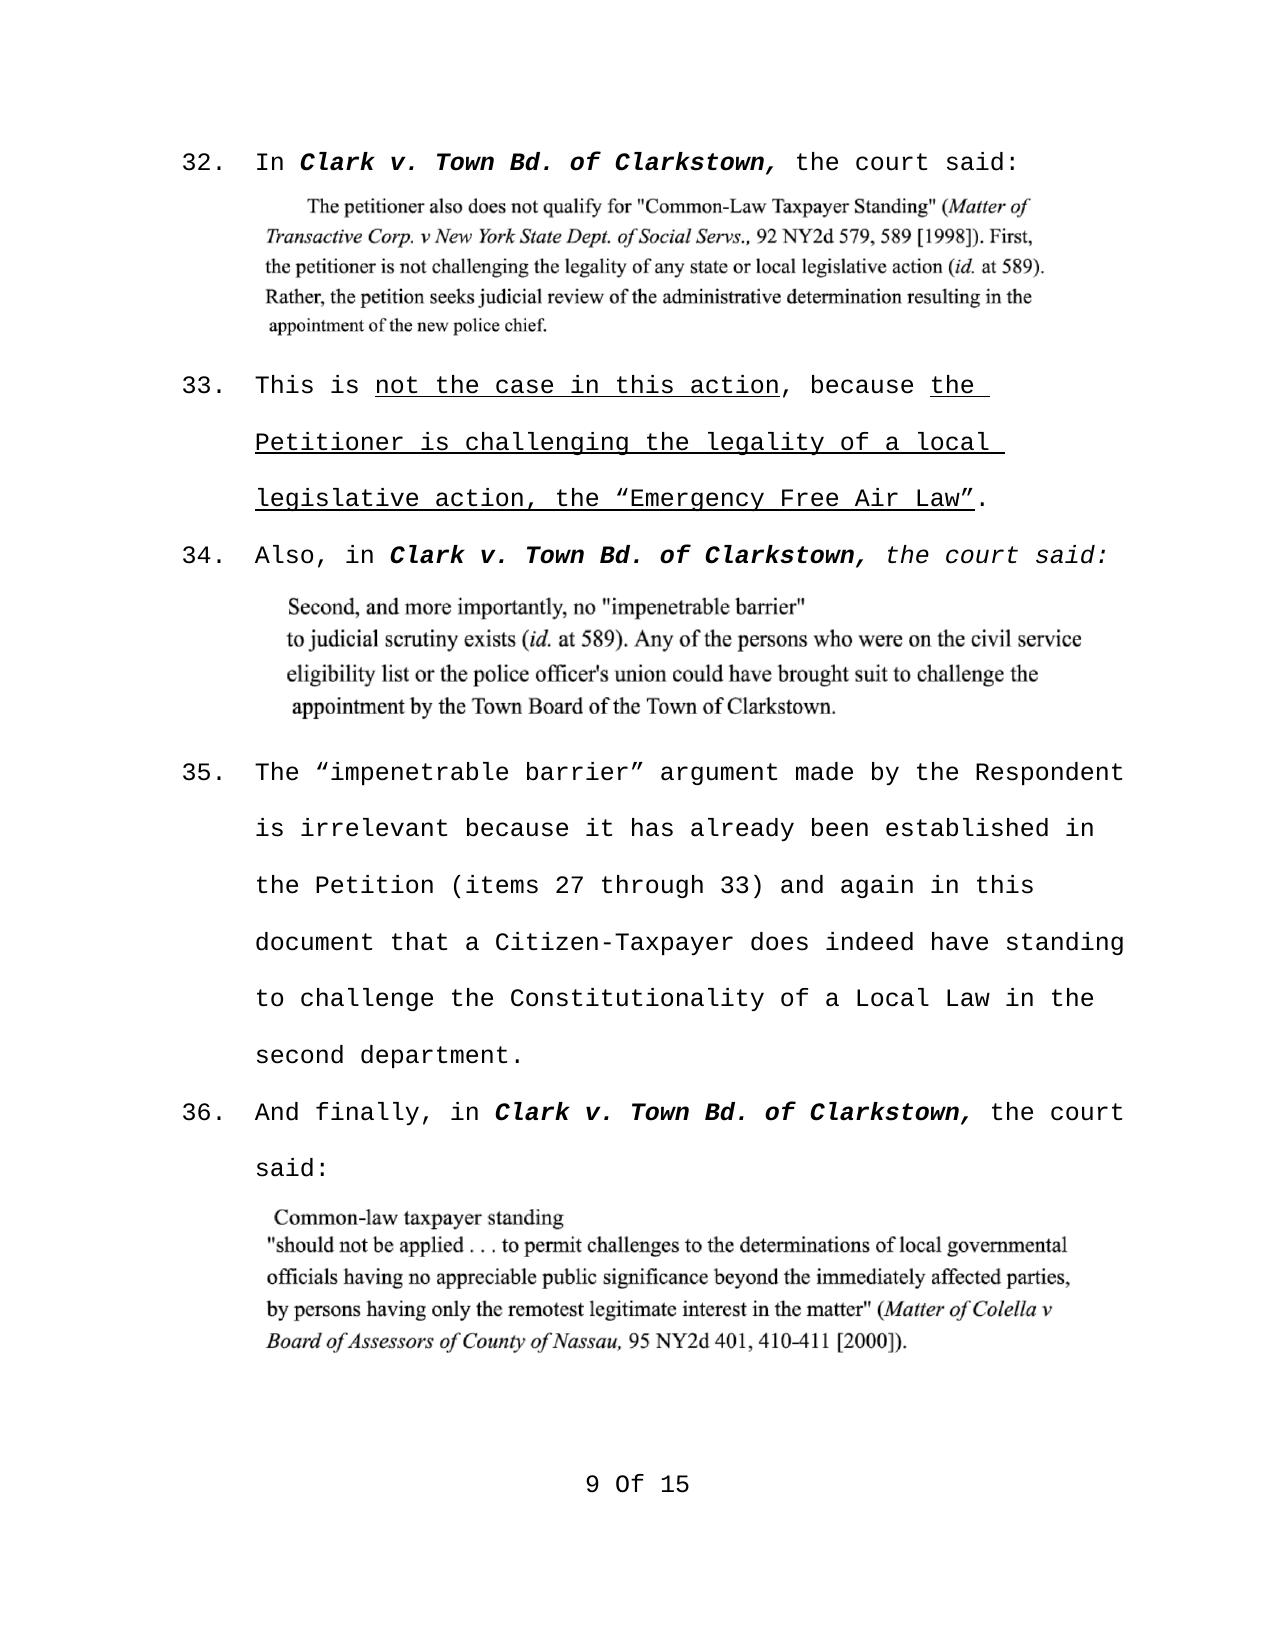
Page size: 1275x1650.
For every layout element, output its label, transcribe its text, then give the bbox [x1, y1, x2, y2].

list This is not the case in this action, because the Petitioner is challenging the legality of a local legislative action, the “Emergency Free Air Law”. [181, 207, 1125, 514]
list In Clark v. Town Bd. of Clarkstown, the court said: [181, 150, 1125, 178]
picture [259, 1201, 1084, 1367]
list The “impenetrable barrier” argument made by the Respondent is irrelevant because it has already been established in the Petition (items 27 through 33) and again in this document that a Citizen-Taxpayer does indeed have standing to challenge the Constitutionality of a Local Law in the second department. [181, 599, 1125, 1071]
picture [261, 183, 1055, 344]
picture [278, 583, 1095, 731]
list Also, in Clark v. Town Bd. of Clarkstown, the court said: [181, 542, 1125, 571]
list And finally, in Clark v. Town Bd. of Clarkstown, the court said: [181, 1099, 1125, 1184]
